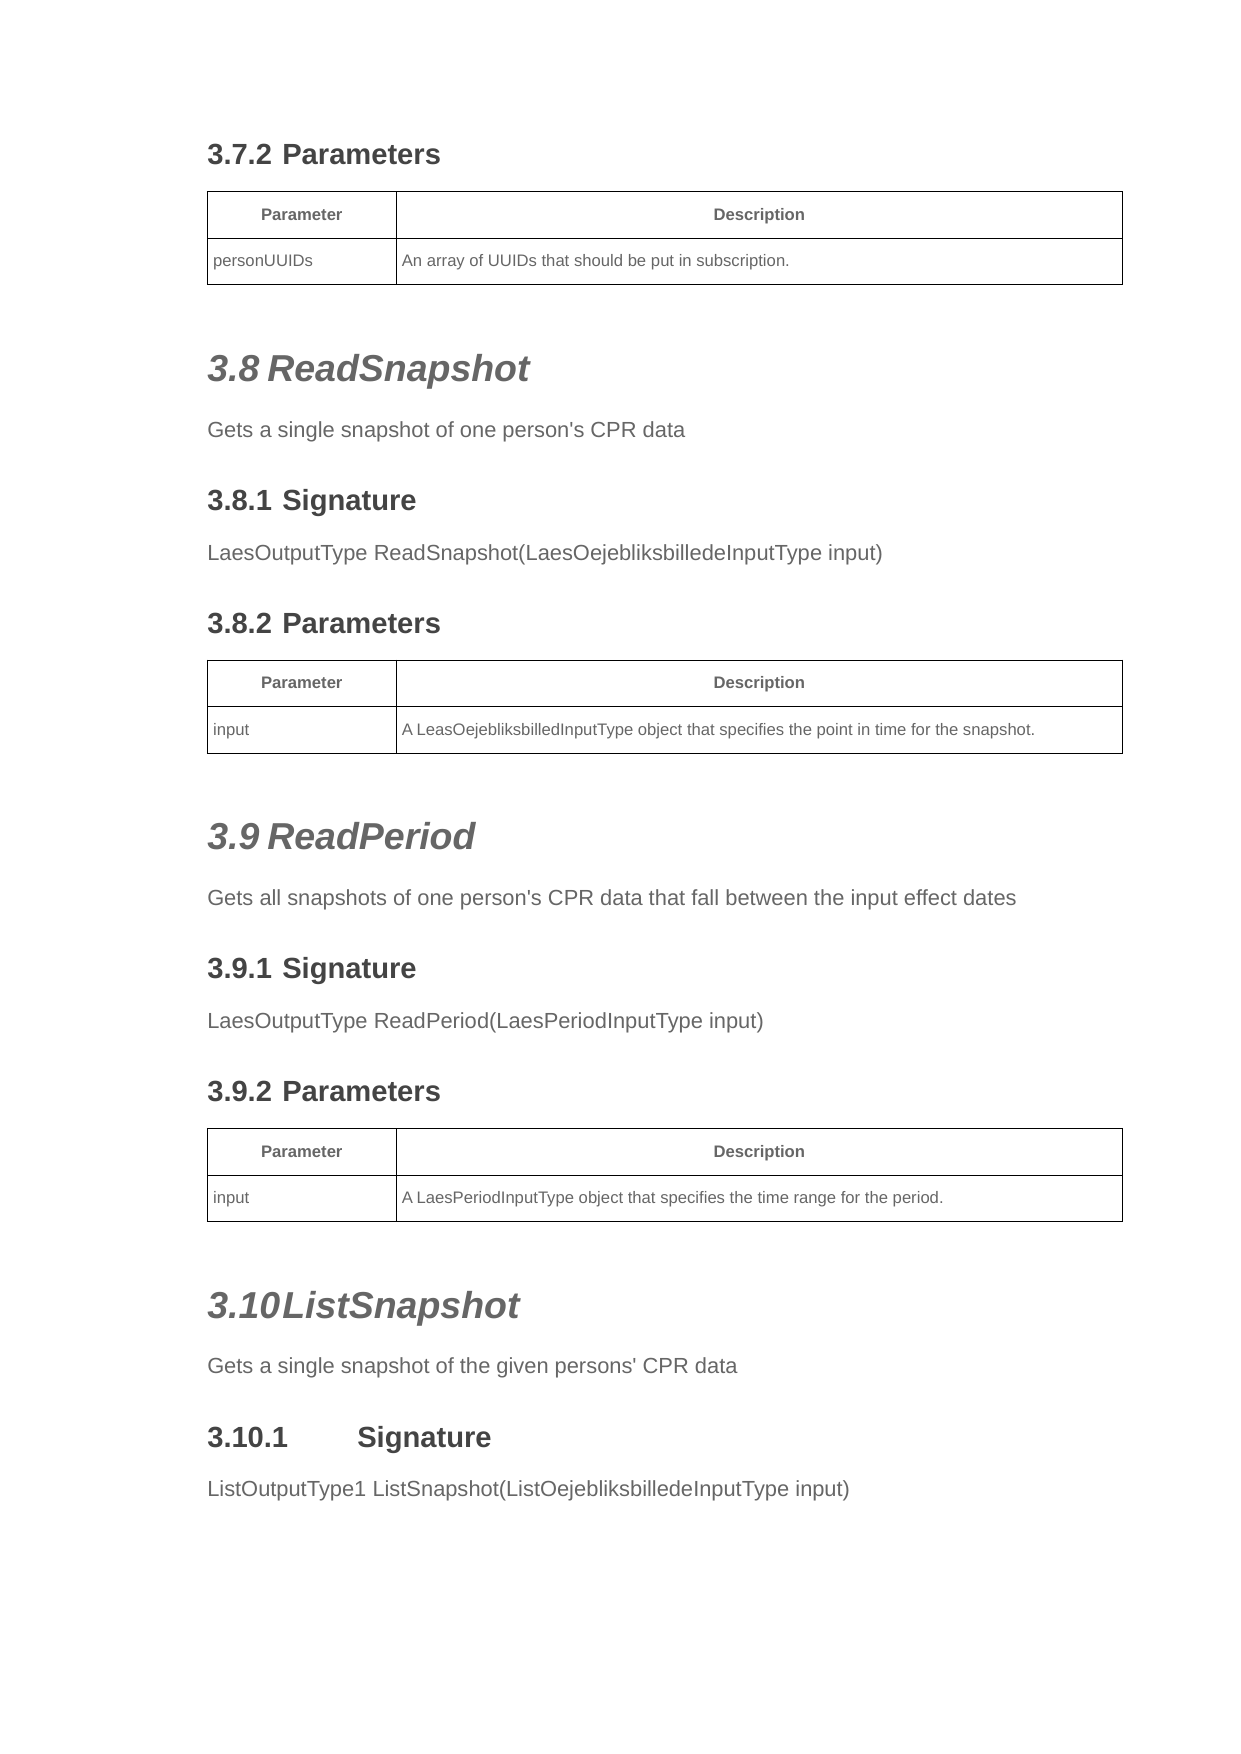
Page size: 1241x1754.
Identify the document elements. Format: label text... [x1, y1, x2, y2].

text LaesOutputType ReadSnapshot(LaesOejebliksbilledeInputType input) [207, 537, 1122, 566]
text Gets a single snapshot of one person's CPR data [207, 414, 1122, 443]
subtitle ReadPeriod [207, 803, 1122, 861]
subtitle Parameters [207, 1055, 1122, 1113]
subtitle Signature [207, 932, 1122, 990]
table_header Description [397, 661, 1122, 706]
table_header Parameter [208, 192, 396, 238]
subtitle Signature [207, 1401, 1122, 1459]
subtitle ListSnapshot [207, 1271, 1122, 1330]
table_header Parameter [208, 661, 396, 706]
table_cell An array of UUIDs that should be put in subscription. [397, 239, 1122, 284]
table_header Description [397, 192, 1122, 238]
subtitle Signature [207, 464, 1122, 522]
table_header Parameter [208, 1129, 396, 1174]
table_cell A LaesPeriodInputType object that specifies the time range for the period. [397, 1176, 1122, 1221]
subtitle Parameters [207, 118, 1122, 176]
text LaesOutputType ReadPeriod(LaesPeriodInputType input) [207, 1005, 1122, 1034]
text Gets a single snapshot of the given persons' CPR data [207, 1351, 1122, 1380]
table_cell personUUIDs [208, 239, 396, 284]
table_cell A LeasOejebliksbilledInputType object that specifies the point in time for the snapshot. [397, 707, 1122, 753]
subtitle Parameters [207, 587, 1122, 645]
text ListOutputType1 ListSnapshot(ListOejebliksbilledeInputType input) [207, 1473, 1122, 1503]
table_header Description [397, 1129, 1122, 1174]
text Gets all snapshots of one person's CPR data that fall between the input effect dates [207, 882, 1122, 911]
table_cell input [208, 1176, 396, 1221]
table_cell input [208, 707, 396, 753]
subtitle ReadSnapshot [207, 334, 1122, 393]
